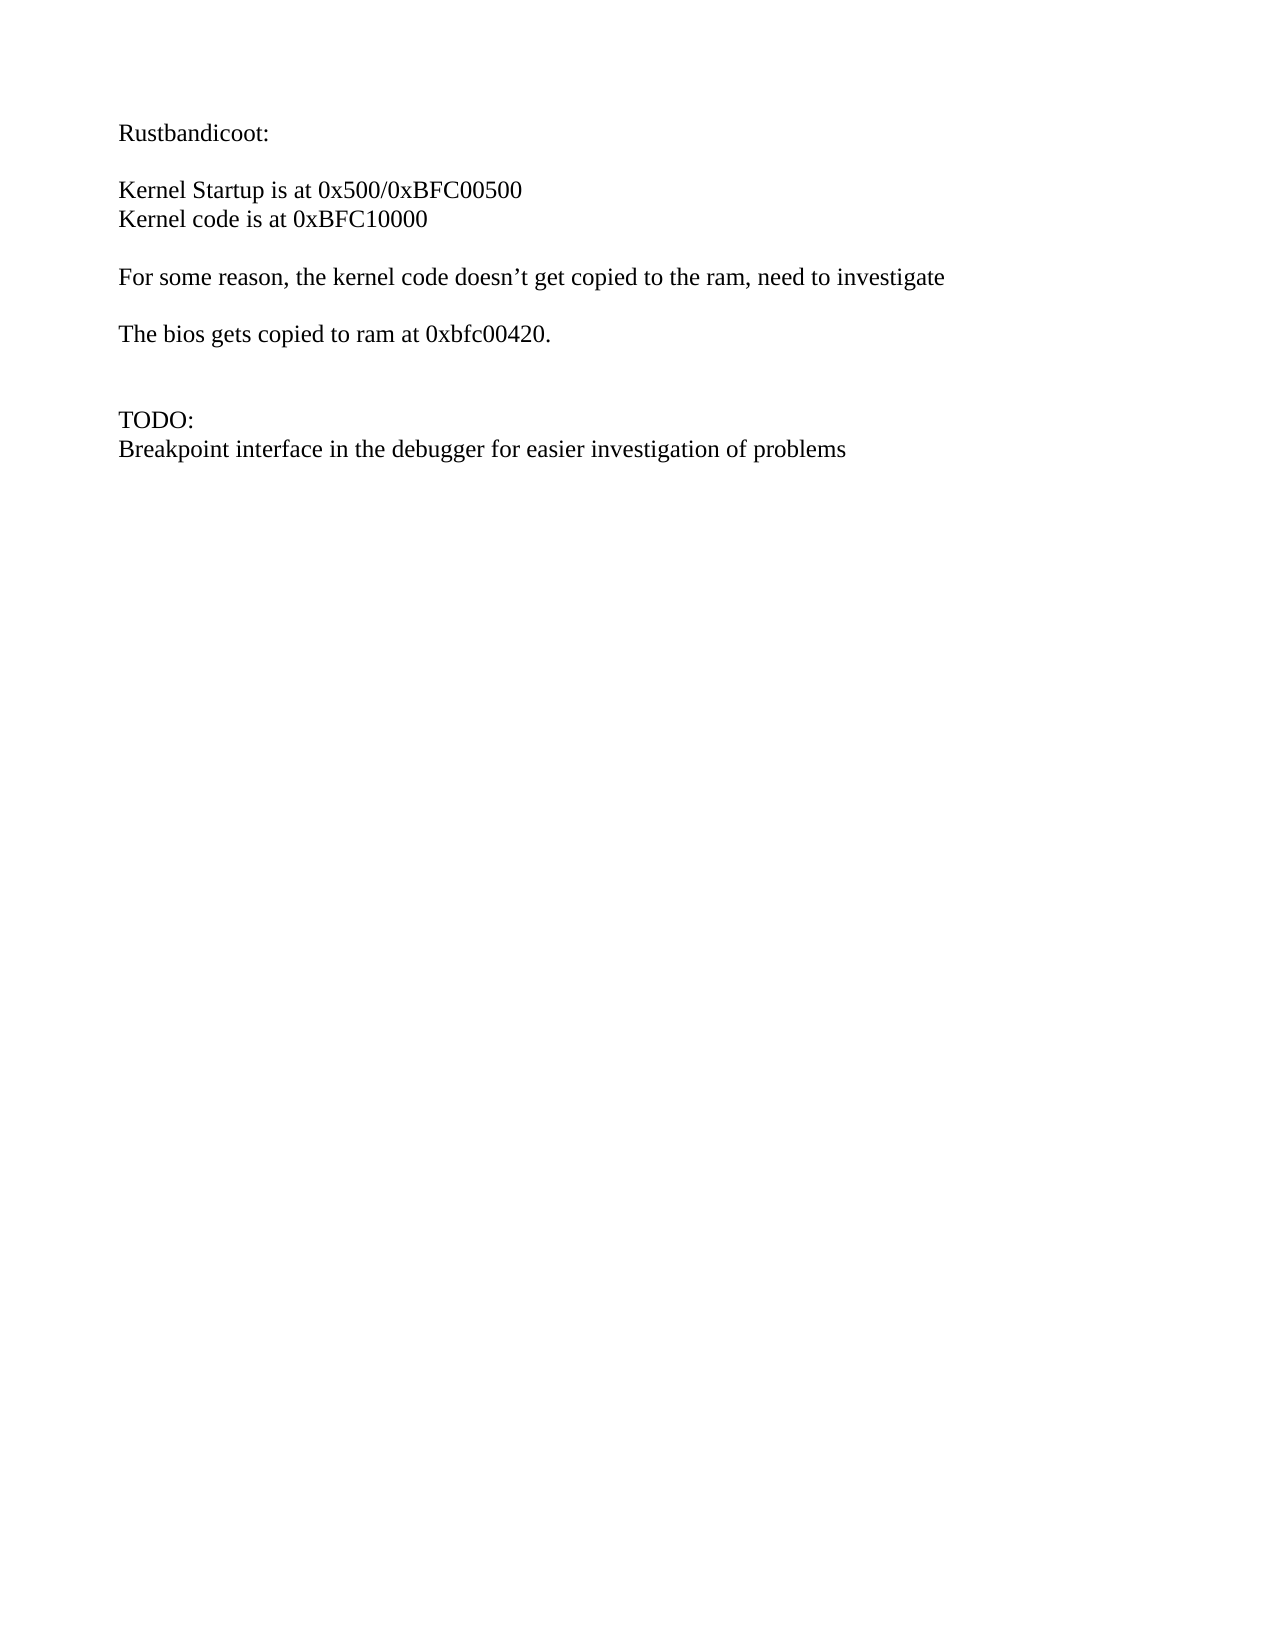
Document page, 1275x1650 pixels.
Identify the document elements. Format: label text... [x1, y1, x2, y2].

text For some reason, the kernel code doesn’t get copied to the ram, need to investigate [118, 262, 1157, 291]
text Kernel code is at 0xBFC10000 [118, 204, 1157, 233]
text TODO: [118, 406, 1157, 434]
text Kernel Startup is at 0x500/0xBFC00500 [118, 176, 1157, 204]
text Breakpoint interface in the debugger for easier investigation of problems [118, 434, 1157, 463]
text Rustbandicoot: [118, 118, 1157, 147]
text The bios gets copied to ram at 0xbfc00420. [118, 319, 1157, 348]
